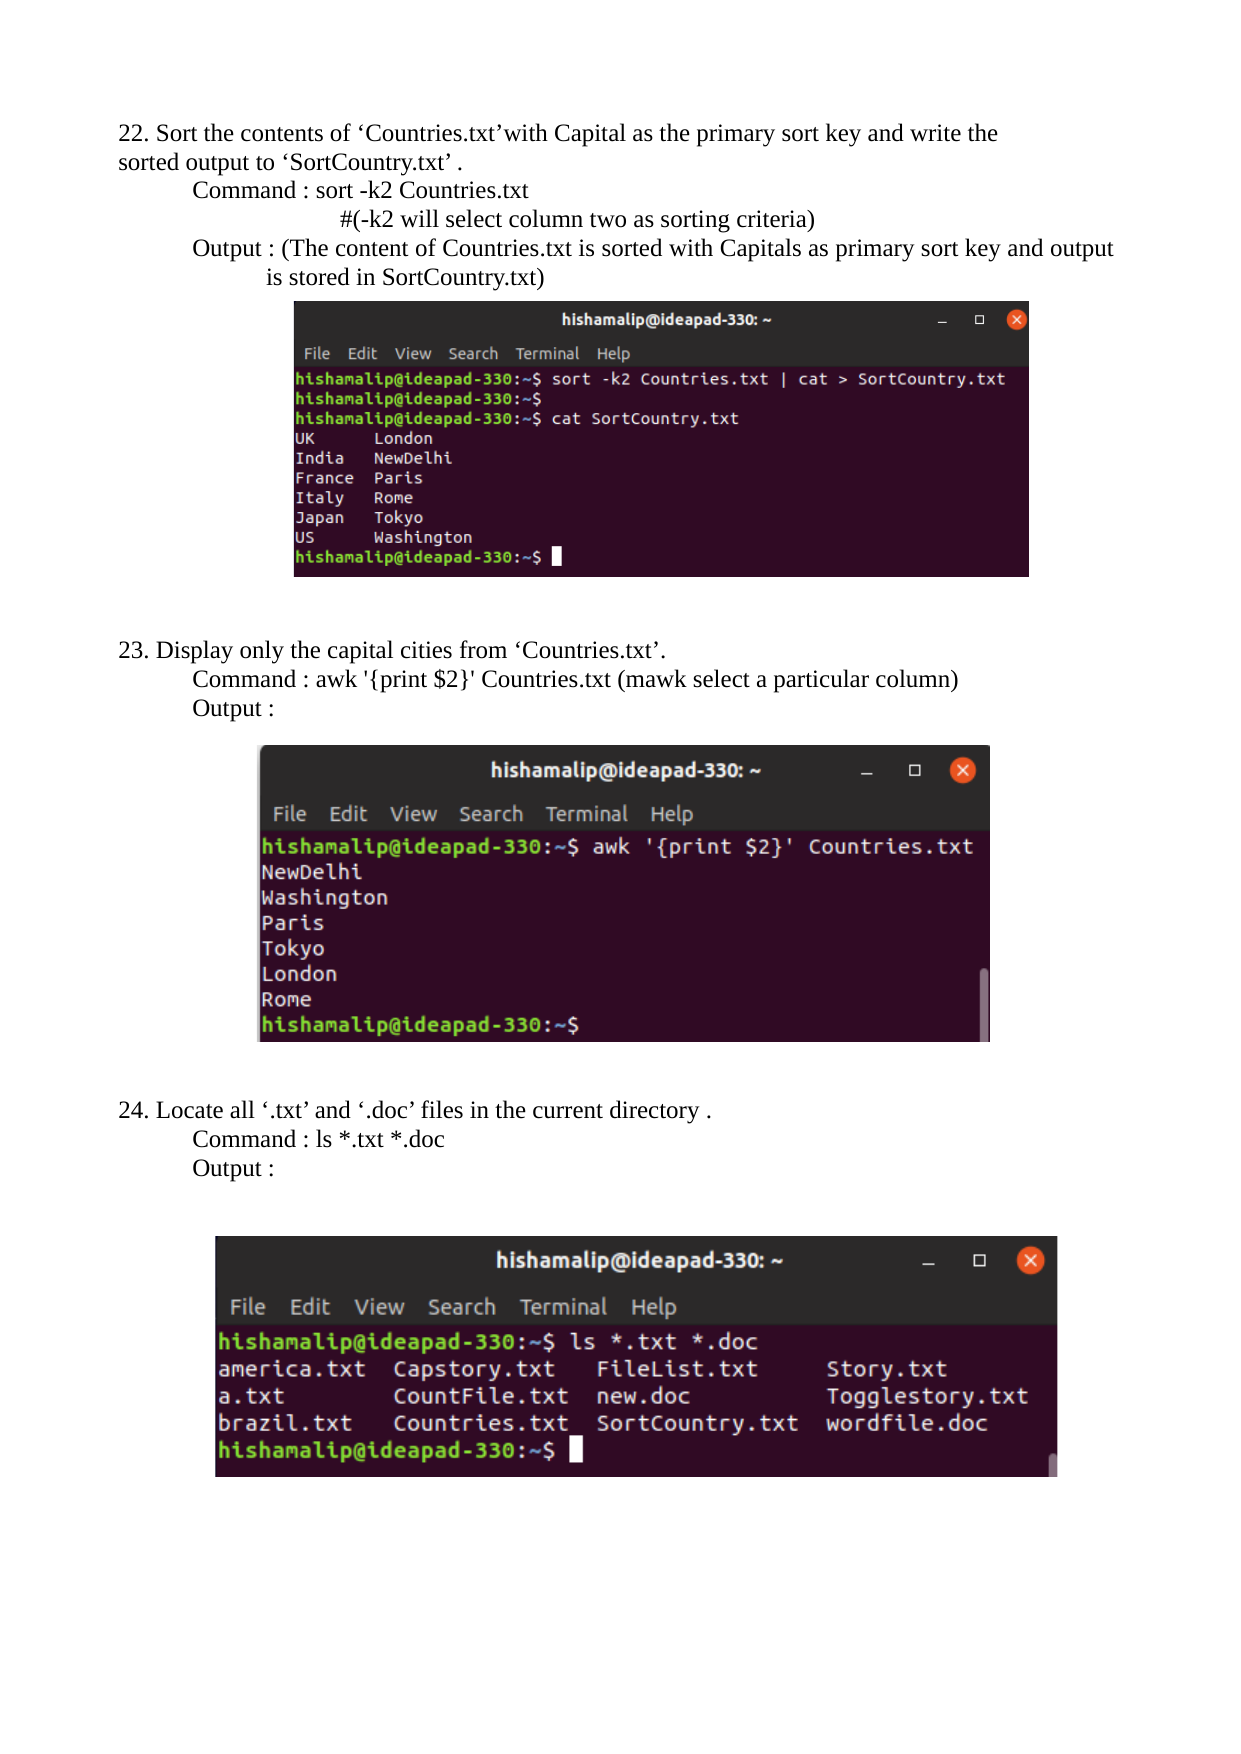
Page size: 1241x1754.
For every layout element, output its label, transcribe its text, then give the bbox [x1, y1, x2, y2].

text Command : sort -k2 Countries.txt [118, 176, 1122, 204]
text Output : [118, 693, 1122, 722]
text Output : (The content of Countries.txt is sorted with Capitals as primary sort key and output is stored in SortCountry.txt) [118, 233, 1122, 291]
text Output : [118, 1153, 1122, 1182]
text 23. Display only the capital cities from ‘Countries.txt’. [118, 636, 1122, 664]
text #(-k2 will select column two as sorting criteria) [118, 204, 1122, 233]
text Command : ls *.txt *.doc [118, 1124, 1122, 1153]
picture [215, 1236, 1058, 1477]
text 22. Sort the contents of ‘Countries.txt’with Capital as the primary sort key and write the [118, 118, 1122, 147]
text 24. Locate all ‘.txt’ and ‘.doc’ files in the current directory . [118, 1096, 1122, 1124]
text Command : awk '{print $2}' Countries.txt (mawk select a particular column) [118, 664, 1122, 693]
picture [293, 301, 1029, 577]
text sorted output to ‘SortCountry.txt’ . [118, 147, 1122, 176]
picture [256, 745, 990, 1042]
